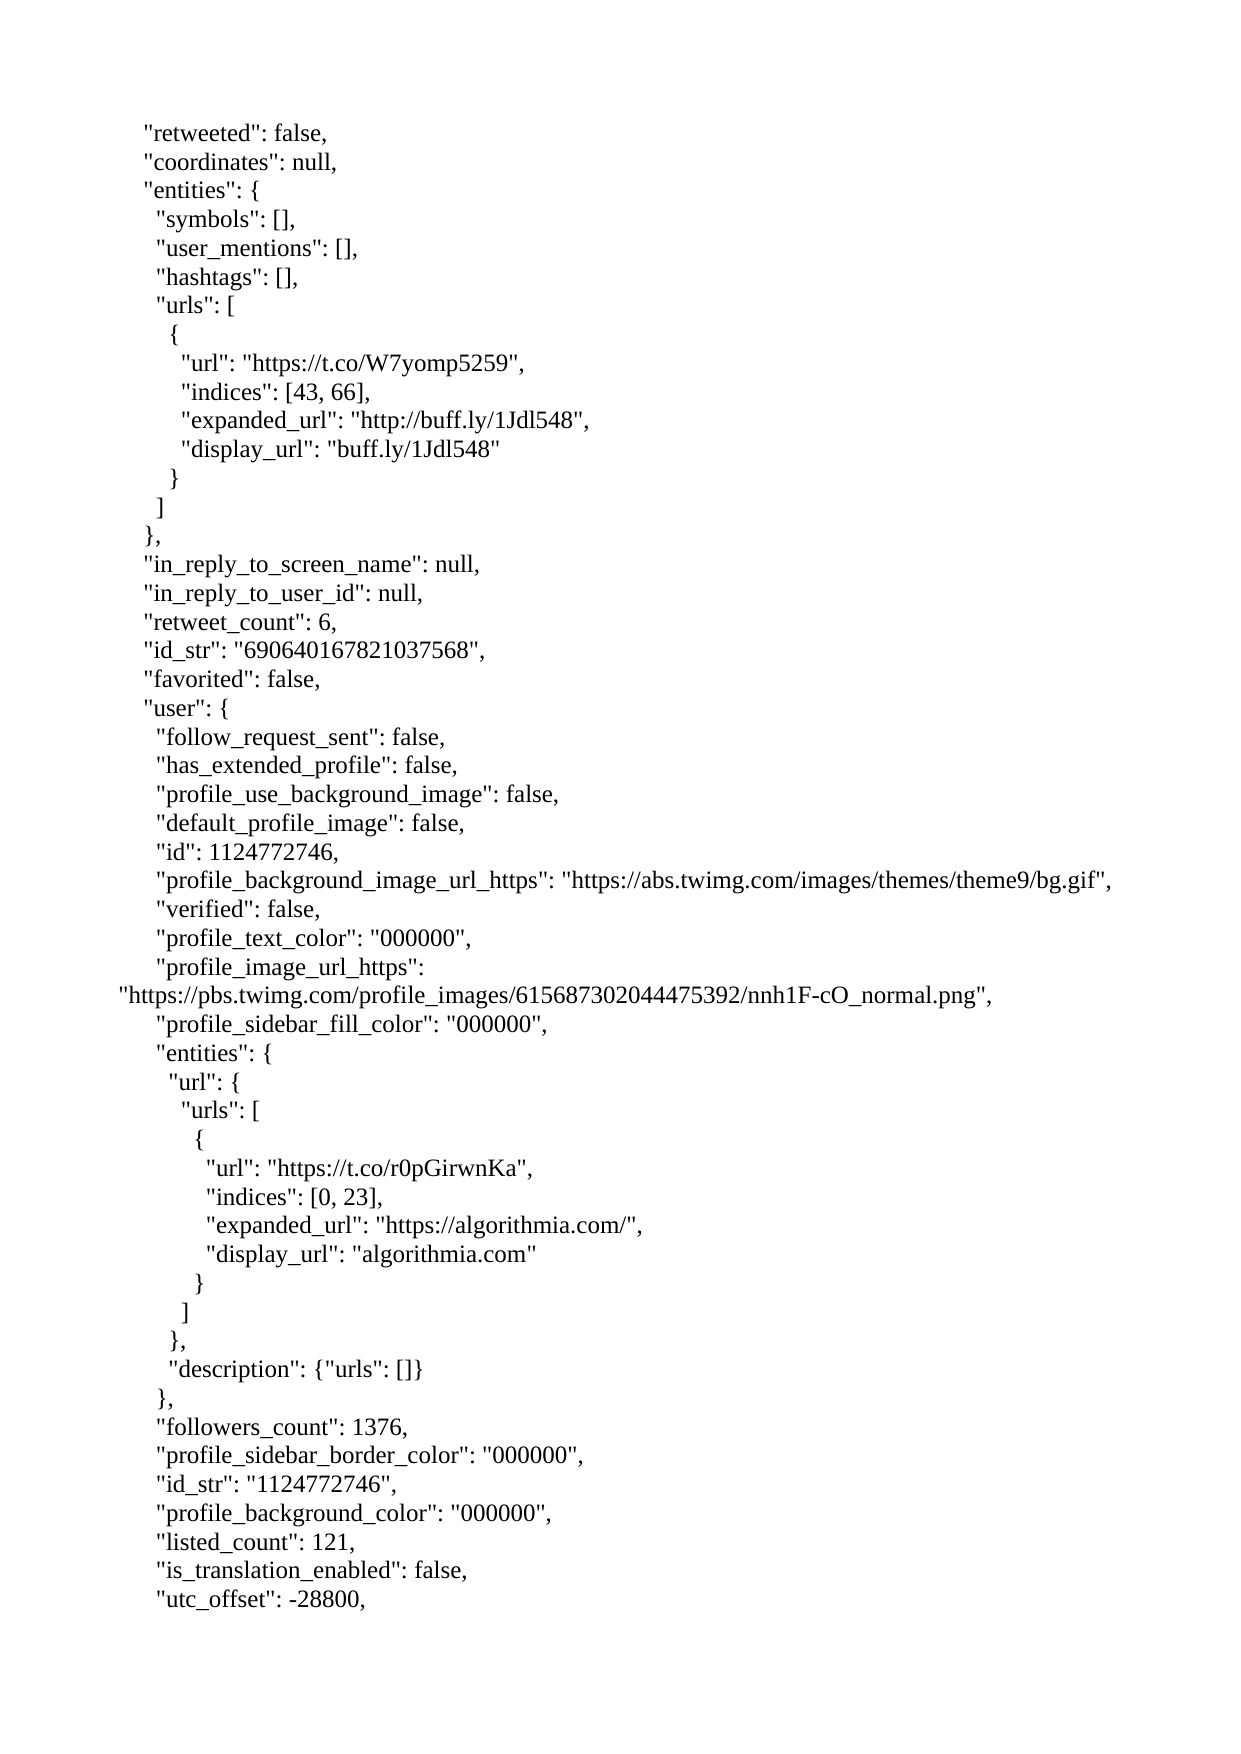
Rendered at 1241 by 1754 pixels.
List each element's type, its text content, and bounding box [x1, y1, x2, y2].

text "hashtags": [], [118, 262, 1122, 291]
text "profile_text_color": "000000", [118, 923, 1122, 952]
text "favorited": false, [118, 664, 1122, 693]
text "urls": [ [118, 291, 1122, 319]
text "has_extended_profile": false, [118, 751, 1122, 779]
text "profile_background_color": "000000", [118, 1498, 1122, 1527]
text "profile_sidebar_fill_color": "000000", [118, 1009, 1122, 1038]
text "default_profile_image": false, [118, 808, 1122, 837]
text "url": "https://t.co/W7yomp5259", [118, 348, 1122, 377]
text "profile_background_image_url_https": "https://abs.twimg.com/images/themes/theme9/bg.gif", [118, 866, 1122, 894]
text "retweet_count": 6, [118, 607, 1122, 636]
text "display_url": "buff.ly/1Jdl548" [118, 434, 1122, 463]
text "indices": [43, 66], [118, 377, 1122, 406]
text ] [118, 492, 1122, 521]
text "urls": [ [118, 1096, 1122, 1124]
text "entities": { [118, 176, 1122, 204]
text "display_url": "algorithmia.com" [118, 1239, 1122, 1268]
text } [118, 463, 1122, 492]
text "profile_sidebar_border_color": "000000", [118, 1441, 1122, 1469]
text "expanded_url": "https://algorithmia.com/", [118, 1211, 1122, 1239]
text ] [118, 1297, 1122, 1326]
text "id_str": "1124772746", [118, 1469, 1122, 1498]
text "id": 1124772746, [118, 837, 1122, 866]
text "user_mentions": [], [118, 233, 1122, 262]
text "description": {"urls": []} [118, 1354, 1122, 1383]
text "expanded_url": "http://buff.ly/1Jdl548", [118, 406, 1122, 434]
text "utc_offset": -28800, [118, 1584, 1122, 1613]
text "verified": false, [118, 894, 1122, 923]
text "in_reply_to_screen_name": null, [118, 549, 1122, 578]
text "entities": { [118, 1038, 1122, 1067]
text "profile_image_url_https": "https://pbs.twimg.com/profile_images/615687302044475392/nnh1F-cO_normal.png", [118, 952, 1122, 1009]
text { [118, 319, 1122, 348]
text "profile_use_background_image": false, [118, 779, 1122, 808]
text "listed_count": 121, [118, 1527, 1122, 1556]
text "url": "https://t.co/r0pGirwnKa", [118, 1153, 1122, 1182]
text "url": { [118, 1067, 1122, 1096]
text { [118, 1124, 1122, 1153]
text }, [118, 1326, 1122, 1354]
text "symbols": [], [118, 204, 1122, 233]
text "followers_count": 1376, [118, 1412, 1122, 1441]
text "in_reply_to_user_id": null, [118, 578, 1122, 607]
text "coordinates": null, [118, 147, 1122, 176]
text } [118, 1268, 1122, 1297]
text }, [118, 521, 1122, 549]
text "follow_request_sent": false, [118, 722, 1122, 751]
text "indices": [0, 23], [118, 1182, 1122, 1211]
text "id_str": "690640167821037568", [118, 636, 1122, 664]
text "user": { [118, 693, 1122, 722]
text "is_translation_enabled": false, [118, 1556, 1122, 1584]
text "retweeted": false, [118, 118, 1122, 147]
text }, [118, 1383, 1122, 1412]
